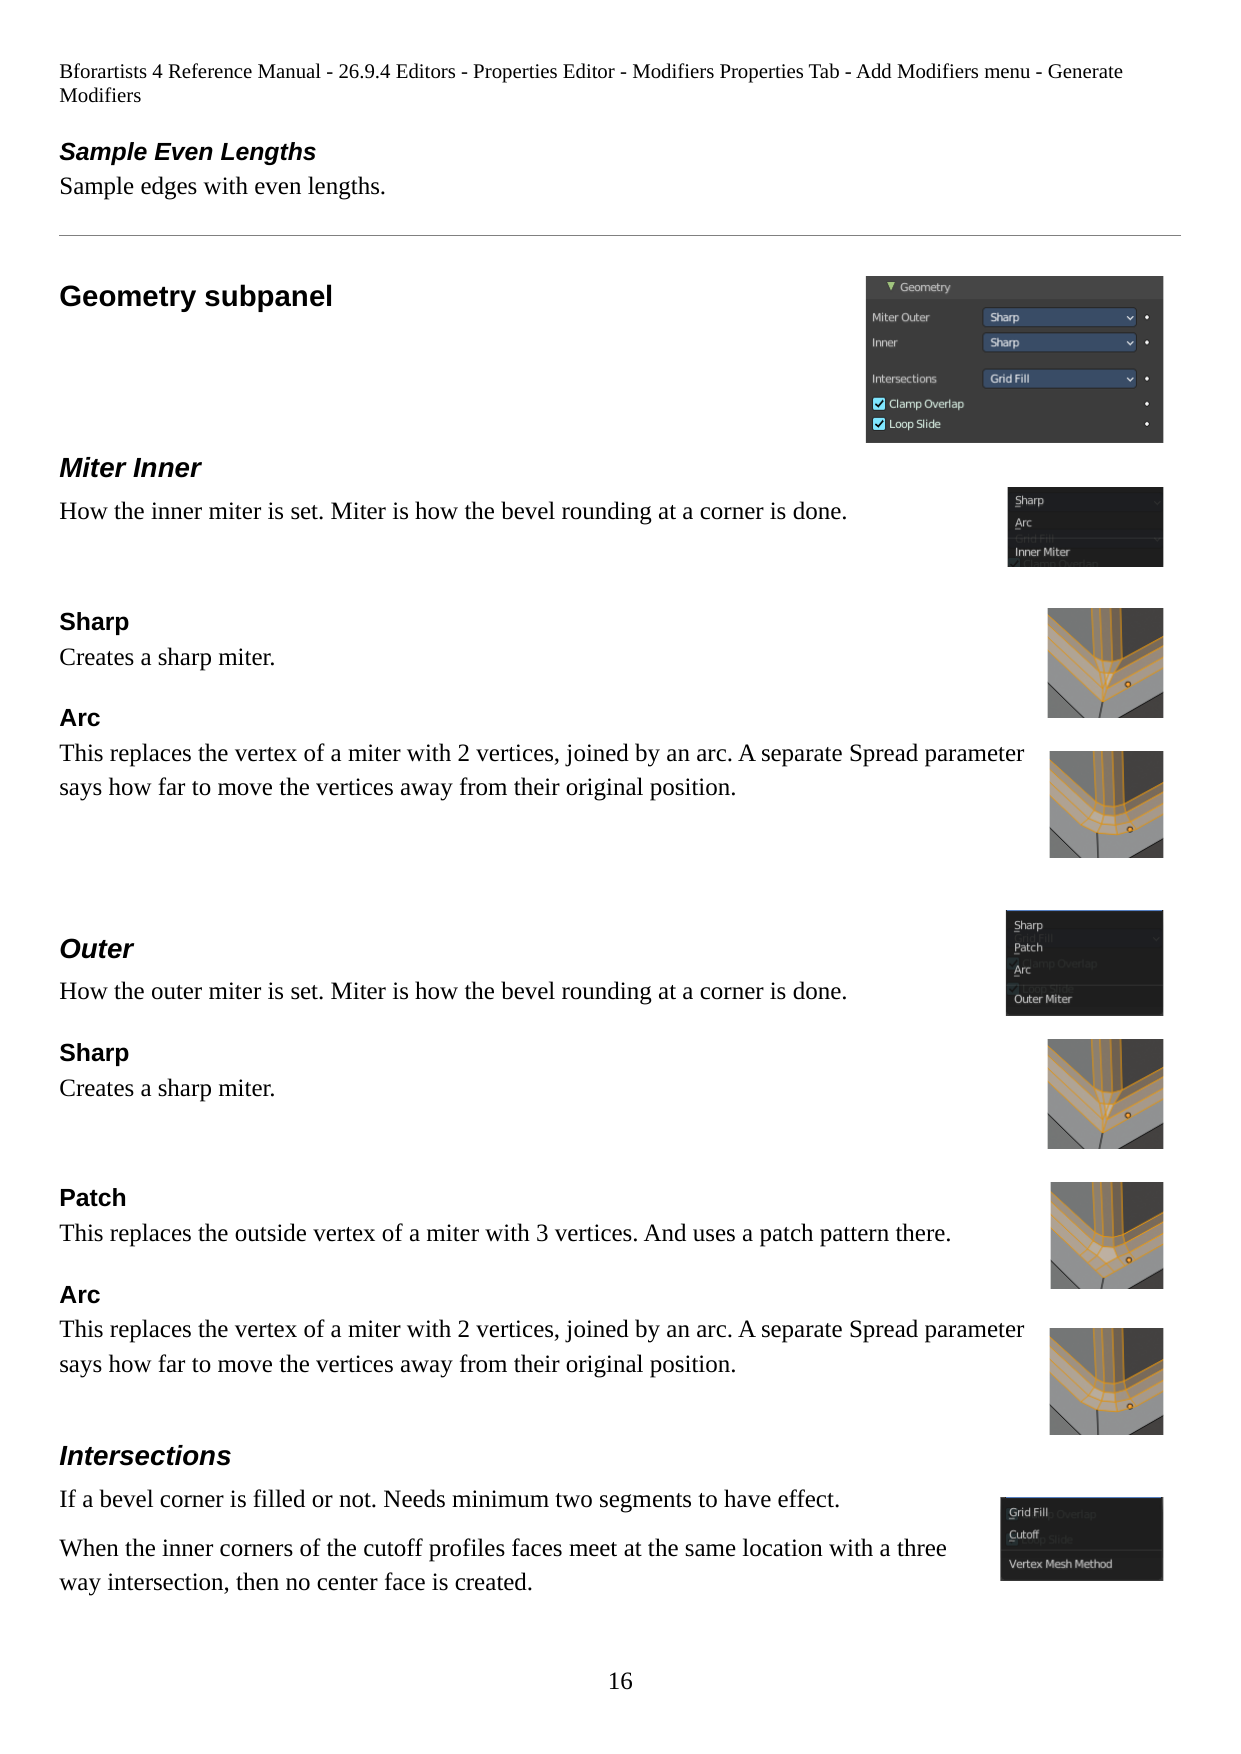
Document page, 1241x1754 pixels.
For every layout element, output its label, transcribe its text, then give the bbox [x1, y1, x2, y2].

picture [1049, 751, 1164, 858]
subtitle Sample Even Lengths [59, 137, 1181, 165]
picture [1007, 487, 1164, 567]
subtitle Arc [59, 703, 1181, 732]
text When the inner corners of the cutoff profiles faces meet at the same location with a three way intersection, then no center face is created. [59, 1533, 1181, 1596]
text How the inner miter is set. Miter is how the bevel rounding at a corner is done. [59, 496, 1007, 525]
subtitle Sharp [59, 1038, 1181, 1067]
picture [865, 276, 1164, 443]
text Sample edges with even lengths. [59, 171, 1181, 200]
subtitle [1164, 279, 1181, 313]
picture [1047, 608, 1164, 718]
text This replaces the vertex of a miter with 2 vertices, joined by an arc. A separate Spread parameter says how far to move the vertices away from their original position. [59, 1314, 1181, 1378]
subtitle [1164, 1183, 1181, 1212]
subtitle Sharp [59, 607, 1181, 635]
picture [1049, 1328, 1164, 1435]
text [1164, 1073, 1181, 1102]
subtitle Geometry subpanel [59, 279, 865, 313]
picture [1050, 1182, 1164, 1289]
text This replaces the vertex of a miter with 2 vertices, joined by an arc. A separate Spread parameter says how far to move the vertices away from their original position. [59, 738, 1181, 801]
subtitle [1164, 932, 1181, 964]
text [1164, 642, 1181, 670]
text Creates a sharp miter. [59, 1073, 1047, 1102]
subtitle Patch [59, 1183, 1050, 1212]
subtitle Miter Inner [59, 452, 1181, 484]
text This replaces the outside vertex of a miter with 3 vertices. And uses a patch pattern there. [59, 1218, 1050, 1247]
text How the outer miter is set. Miter is how the bevel rounding at a corner is done. [59, 976, 1005, 1005]
text If a bevel corner is filled or not. Needs minimum two segments to have effect. [59, 1484, 1181, 1512]
subtitle Outer [59, 932, 1005, 964]
text Creates a sharp miter. [59, 642, 1047, 670]
subtitle Intersections [59, 1439, 1181, 1471]
picture [1047, 1039, 1164, 1149]
picture [1005, 910, 1164, 1016]
picture [1000, 1497, 1164, 1581]
subtitle Arc [59, 1280, 1181, 1308]
